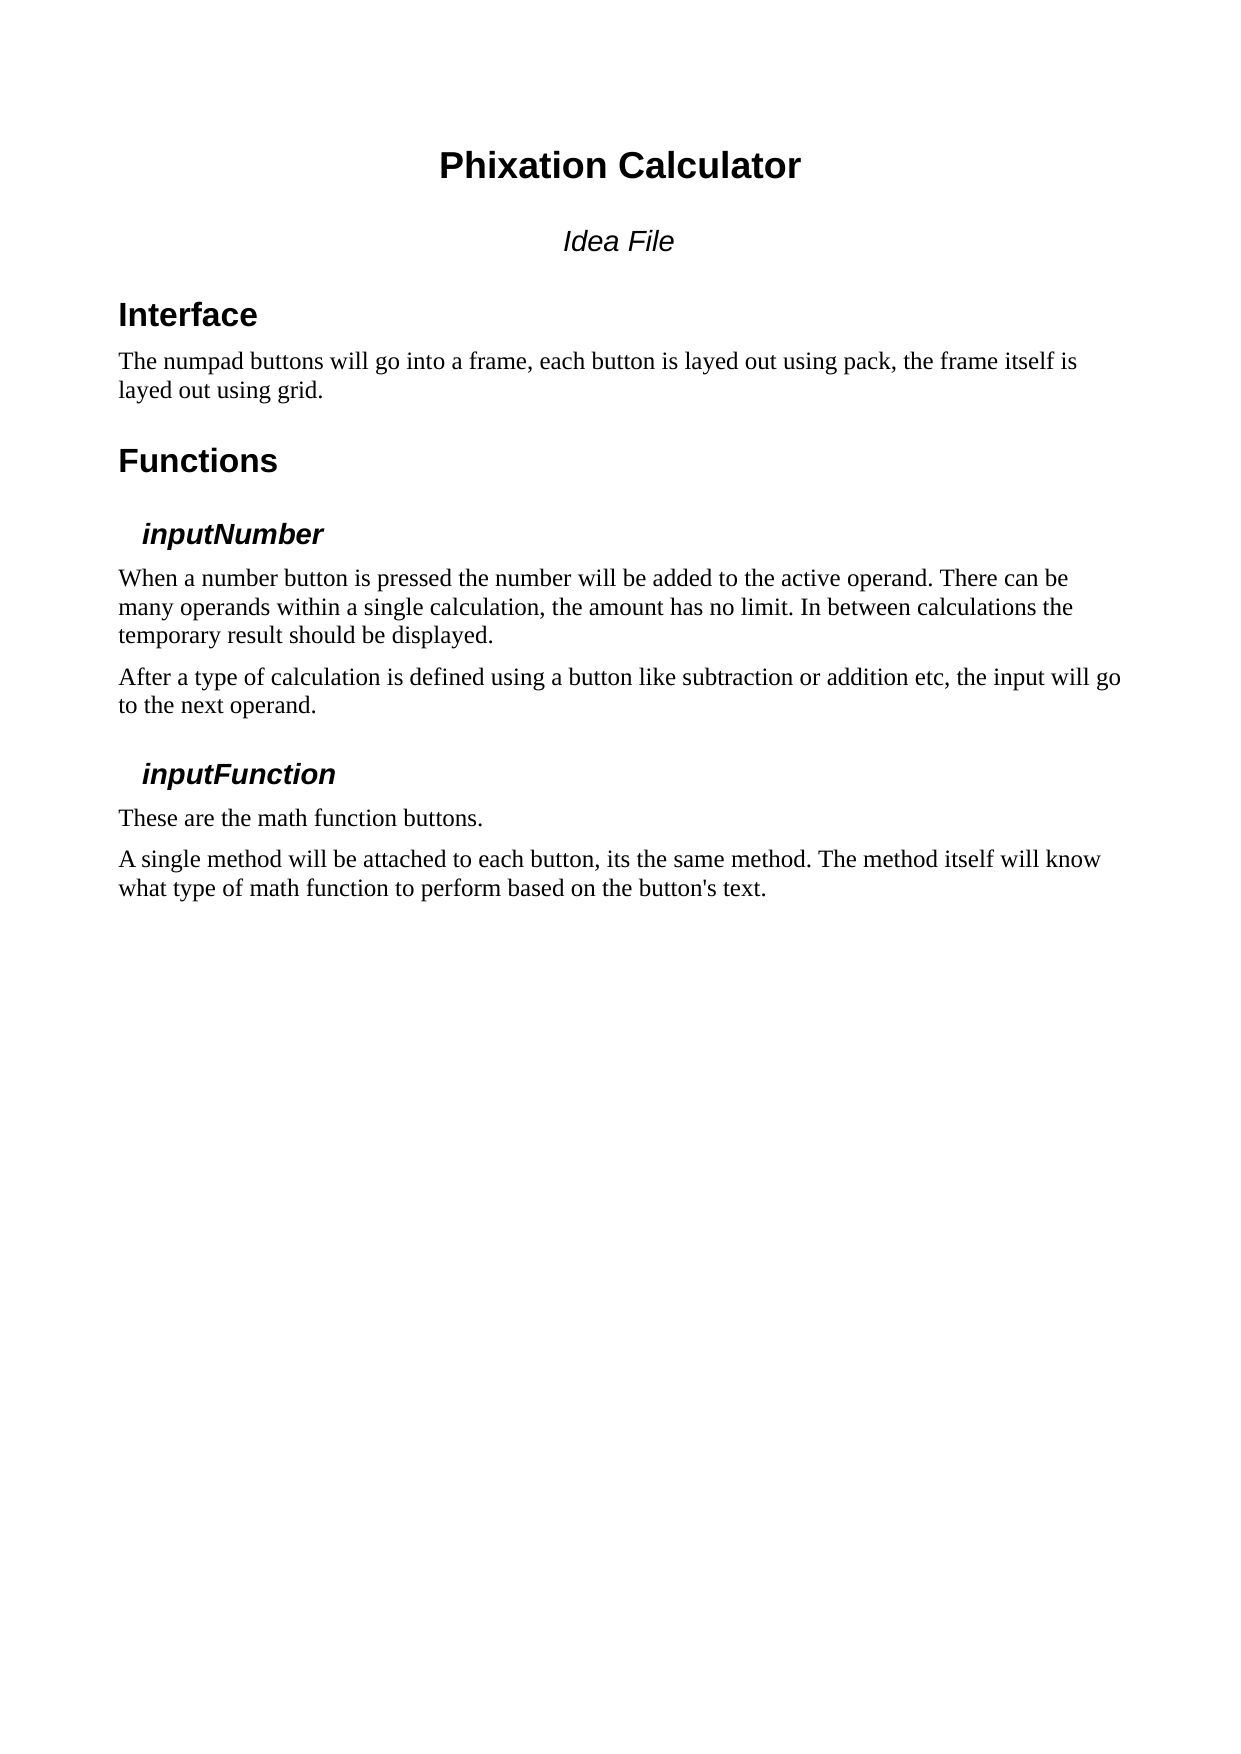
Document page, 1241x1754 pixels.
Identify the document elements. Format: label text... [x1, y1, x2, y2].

subtitle inputFunction [142, 757, 1122, 790]
subtitle Idea File [118, 224, 1122, 257]
subtitle inputNumber [142, 517, 1122, 551]
subtitle Functions [118, 441, 1122, 479]
title Phixation Calculator [118, 143, 1122, 186]
subtitle Interface [118, 295, 1122, 333]
text When a number button is pressed the number will be added to the active operand. There can be many operands within a single calculation, the amount has no limit. In between calculations the temporary result should be displayed. [118, 563, 1122, 649]
text A single method will be attached to each button, its the same method. The method itself will know what type of math function to perform based on the button's text. [118, 844, 1122, 902]
text The numpad buttons will go into a frame, each button is layed out using pack, the frame itself is layed out using grid. [118, 346, 1122, 403]
text These are the math function buttons. [118, 803, 1122, 832]
text After a type of calculation is defined using a button like subtraction or addition etc, the input will go to the next operand. [118, 662, 1122, 719]
